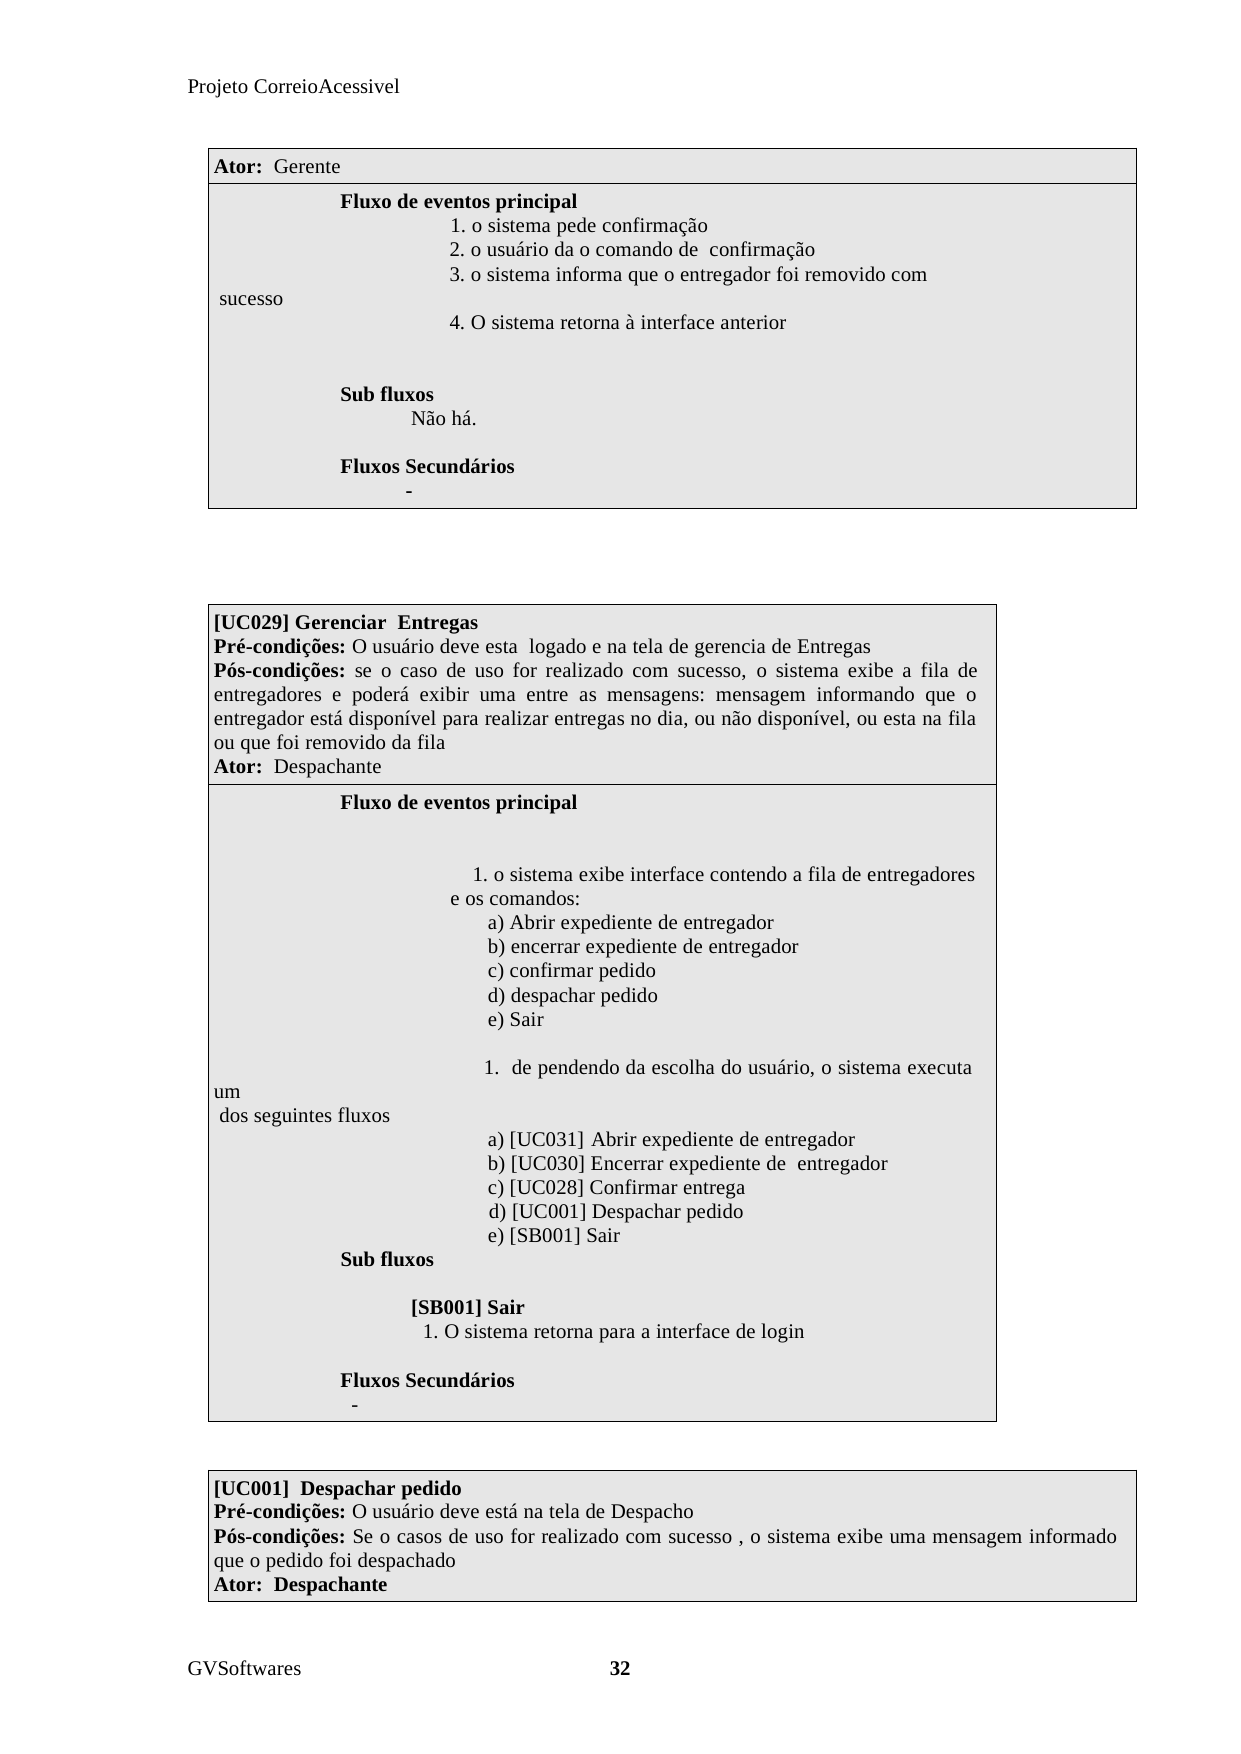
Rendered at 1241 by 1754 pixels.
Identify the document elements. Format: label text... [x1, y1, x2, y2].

table_cell Fluxo de eventos principal 1. o sistema pede confirmação 2. o usuário da o comando de confirmação 3. o sistema informa que o entregador foi removido com sucesso 4. O sistema retorna à interface anterior Sub fluxos Não há. Fluxos Secundários - [209, 184, 1136, 508]
table_header [UC029] Gerenciar Entregas Pré-condições: O usuário deve esta logado e na tela de gerencia de Entregas Pós-condições: se o caso de uso for realizado com sucesso, o sistema exibe a fila de entregadores e poderá exibir uma entre as mensagens: mensagem informando que o entregador está disponível para realizar entregas no dia, ou não disponível, ou esta na fila ou que foi removido da fila Ator: Despachante [209, 605, 996, 784]
table_cell Fluxo de eventos principal 1. o sistema exibe interface contendo a fila de entregadores e os comandos: a) Abrir expediente de entregador b) encerrar expediente de entregador c) confirmar pedido d) despachar pedido e) Sair 1. de pendendo da escolha do usuário, o sistema executa um dos seguintes fluxos a) [UC031] Abrir expediente de entregador b) [UC030] Encerrar expediente de entregador c) [UC028] Confirmar entrega d) [UC001] Despachar pedido e) [SB001] Sair Sub fluxos [SB001] Sair 1. O sistema retorna para a interface de login Fluxos Secundários - [209, 785, 996, 1421]
table_header [UC001] Despachar pedido Pré-condições: O usuário deve está na tela de Despacho Pós-condições: Se o casos de uso for realizado com sucesso , o sistema exibe uma mensagem informado que o pedido foi despachado Ator: Despachante [209, 1471, 1136, 1601]
table_header Ator: Gerente [209, 149, 1136, 183]
